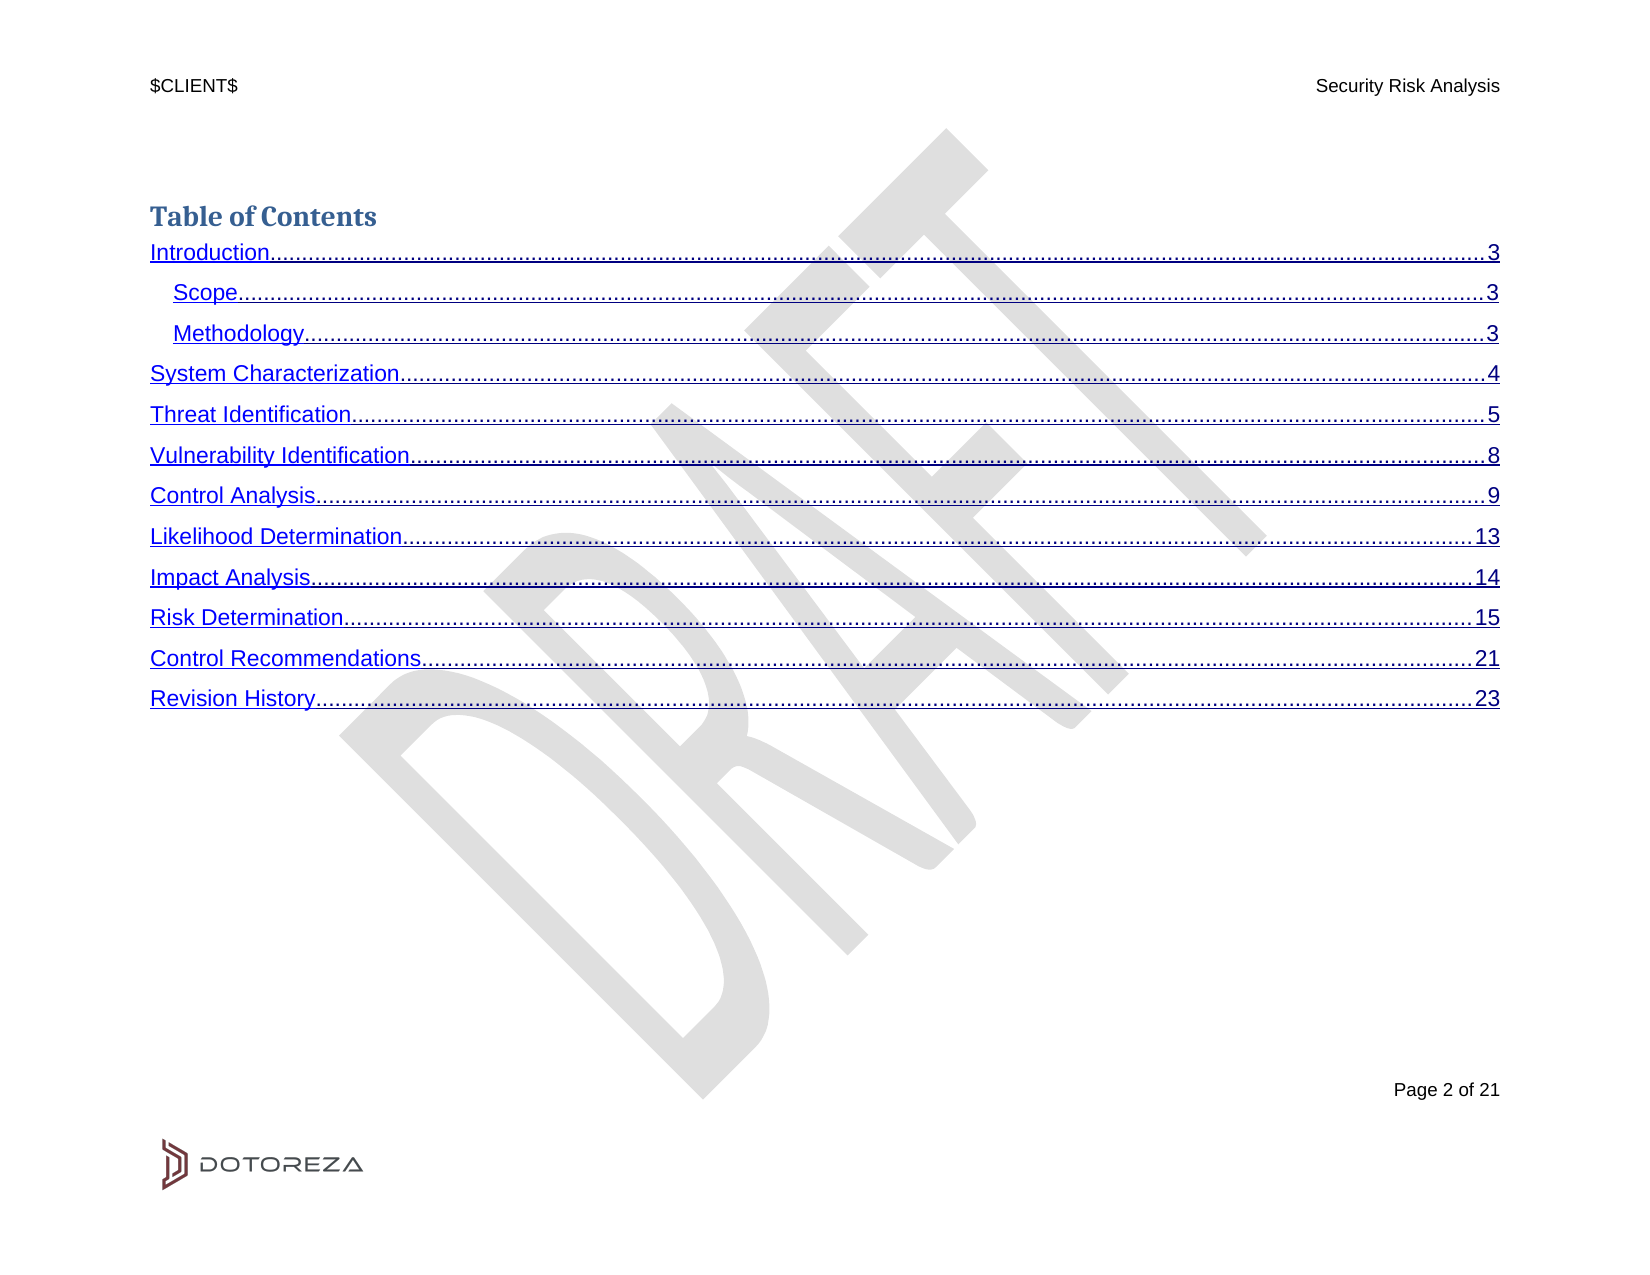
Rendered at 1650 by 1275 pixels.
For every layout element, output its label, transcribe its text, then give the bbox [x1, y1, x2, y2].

text Introduction 3 [971, 238, 1500, 261]
text Methodology 3 [1053, 320, 1500, 346]
text Introduction 3 [899, 238, 949, 261]
text Scope 3 [173, 279, 794, 302]
text Revision History 23 [493, 685, 599, 708]
text Control Recommendations 21 [938, 649, 982, 668]
text Control Recommendations 21 [580, 645, 697, 668]
text Revision History 23 [898, 685, 1036, 708]
text Methodology 3 [815, 320, 1031, 343]
text Impact Analysis 14 [150, 563, 510, 586]
text Control Analysis 9 [781, 482, 917, 505]
text Methodology 3 [173, 320, 755, 343]
text Control Recommendations 21 [1003, 645, 1080, 668]
text Likelihood Determination 13 [757, 523, 819, 546]
text Scope 3 [1012, 279, 1500, 306]
text Likelihood Determination 13 [837, 523, 958, 546]
text Threat Identification 5 [150, 401, 836, 424]
text System Characterization 4 [150, 360, 795, 383]
text System Characterization 4 [1093, 360, 1500, 383]
text Likelihood Determination 13 [150, 523, 738, 546]
subtitle Table of Contents [150, 200, 873, 233]
text Control Analysis 9 [987, 482, 1193, 505]
text Revision History 23 [741, 685, 857, 708]
text Revision History 23 [1058, 685, 1500, 708]
text Vulnerability Identification 8 [726, 442, 876, 464]
text Risk Determination 15 [1061, 604, 1500, 627]
text Threat Identification 5 [858, 401, 1112, 424]
text Vulnerability Identification 8 [150, 442, 678, 464]
text Control Analysis 9 [726, 482, 764, 505]
text Introduction 3 [150, 238, 861, 261]
text Risk Determination 15 [947, 604, 1039, 627]
text Impact Analysis 14 [1020, 563, 1500, 586]
text Scope 3 [856, 279, 990, 302]
text Likelihood Determination 13 [980, 523, 1234, 546]
text Vulnerability Identification 8 [1175, 442, 1500, 464]
text Control Recommendations 21 [719, 645, 828, 668]
subtitle [946, 200, 1500, 233]
text Likelihood Determination 13 [1256, 523, 1500, 546]
text Control Recommendations 21 [1102, 645, 1500, 668]
text Vulnerability Identification 8 [899, 442, 965, 464]
text Control Analysis 9 [1215, 482, 1500, 505]
text Impact Analysis 14 [787, 563, 872, 586]
text System Characterization 4 [817, 360, 1071, 383]
text Risk Determination 15 [817, 604, 914, 627]
text Vulnerability Identification 8 [1007, 442, 1152, 464]
text Impact Analysis 14 [639, 563, 768, 586]
text Risk Determination 15 [150, 604, 518, 627]
text Threat Identification 5 [1134, 401, 1500, 424]
text Revision History 23 [620, 685, 709, 708]
text Revision History 23 [150, 685, 388, 708]
text Risk Determination 15 [685, 604, 798, 627]
text Risk Determination 15 [545, 604, 665, 627]
text Control Recommendations 21 [848, 645, 886, 667]
text Impact Analysis 14 [891, 563, 998, 586]
text Control Analysis 9 [150, 482, 708, 505]
text Control Recommendations 21 [150, 645, 559, 668]
